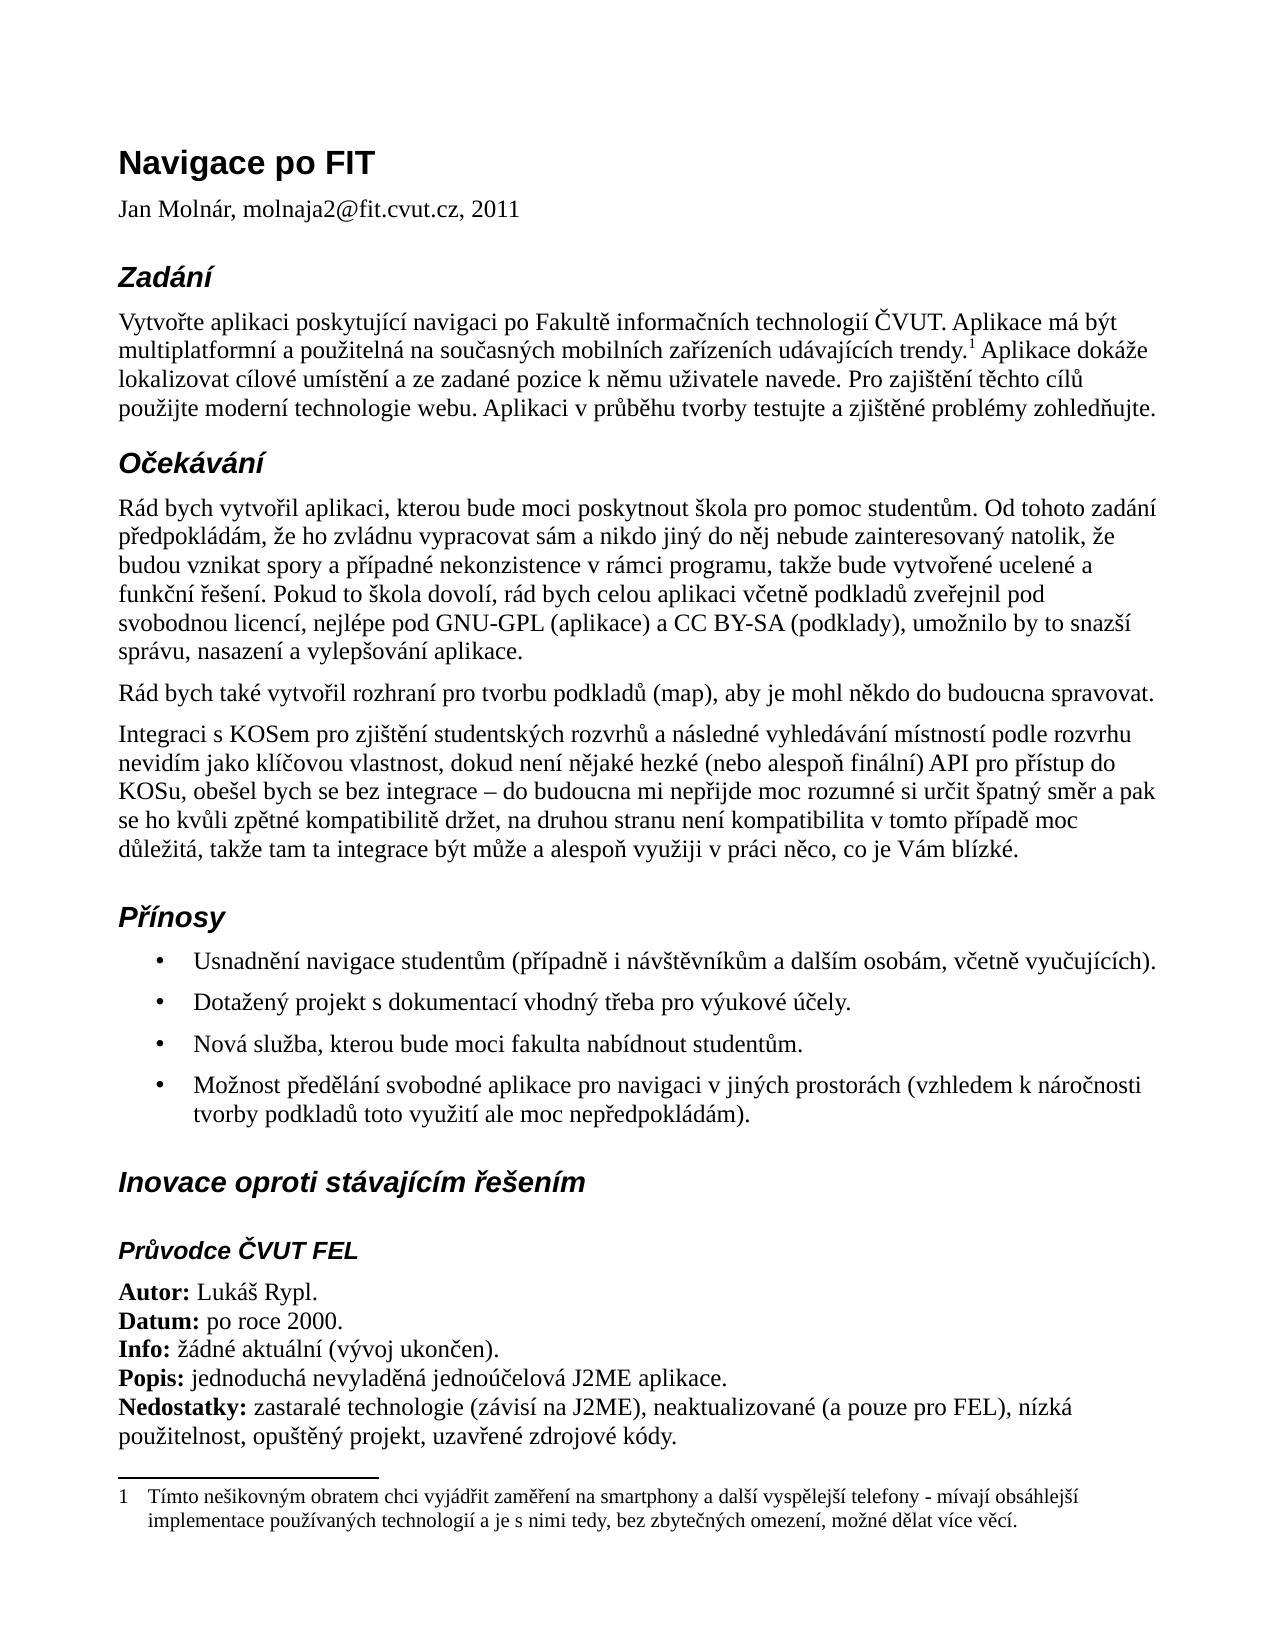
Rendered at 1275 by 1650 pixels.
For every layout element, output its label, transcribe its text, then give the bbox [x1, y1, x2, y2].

text Tímto nešikovným obratem chci vyjádřit zaměření na smartphony a další vyspělejší telefony - mívají obsáhlejší implementace používaných technologií a je s nimi tedy, bez zbytečných omezení, možné dělat více věcí. [118, 1484, 1157, 1532]
text Info: žádné aktuální (vývoj ukončen). [118, 1334, 1157, 1363]
text Datum: po roce 2000. [118, 1306, 1157, 1334]
subtitle Přínosy [118, 900, 1157, 934]
text Rád bych vytvořil aplikaci, kterou bude moci poskytnout škola pro pomoc studentům. Od tohoto zadání předpokládám, že ho zvládnu vypracovat sám a nikdo jiný do něj nebude zainteresovaný natolik, že budou vznikat spory a případné nekonzistence v rámci programu, takže bude vytvořené ucelené a funkční řešení. Pokud to škola dovolí, rád bych celou aplikaci včetně podkladů zveřejnil pod svobodnou licencí, nejlépe pod GNU-GPL (aplikace) a CC BY-SA (podklady), umožnilo by to snazší správu, nasazení a vylepšování aplikace. [118, 493, 1157, 665]
subtitle Zadání [118, 261, 1157, 294]
text Rád bych také vytvořil rozhraní pro tvorbu podkladů (map), aby je mohl někdo do budoucna spravovat. [118, 678, 1157, 706]
text Vytvořte aplikaci poskytující navigaci po Fakultě informačních technologií ČVUT. Aplikace má být multiplatformní a použitelná na současných mobilních zařízeních udávajících trendy. Aplikace dokáže lokalizovat cílové umístění a ze zadané pozice k němu uživatele navede. Pro zajištění těchto cílů použijte moderní technologie webu. Aplikaci v průběhu tvorby testujte a zjištěné problémy zohledňujte. [118, 307, 1157, 422]
text Popis: jednoduchá nevyladěná jednoúčelová J2ME aplikace. [118, 1363, 1157, 1392]
subtitle Navigace po FIT [118, 143, 1157, 182]
text Integraci s KOSem pro zjištění studentských rozvrhů a následné vyhledávání místností podle rozvrhu nevidím jako klíčovou vlastnost, dokud není nějaké hezké (nebo alespoň finální) API pro přístup do KOSu, obešel bych se bez integrace – do budoucna mi nepřijde moc rozumné si určit špatný směr a pak se ho kvůli zpětné kompatibilitě držet, na druhou stranu není kompatibilita v tomto případě moc důležitá, takže tam ta integrace být může a alespoň využiji v práci něco, co je Vám blízké. [118, 719, 1157, 863]
text Jan Molnár, molnaja2@fit.cvut.cz, 2011 [118, 194, 1157, 223]
text Nedostatky: zastaralé technologie (závisí na J2ME), neaktualizované (a pouze pro FEL), nízká použitelnost, opuštěný projekt, uzavřené zdrojové kódy. [118, 1392, 1157, 1449]
subtitle Průvodce ČVUT FEL [118, 1236, 1157, 1264]
list Dotažený projekt s dokumentací vhodný třeba pro výukové účely. [156, 987, 1157, 1016]
subtitle Inovace oproti stávajícím řešením [118, 1165, 1157, 1198]
text Autor: Lukáš Rypl. [118, 1277, 1157, 1306]
subtitle Očekávání [118, 447, 1157, 480]
list Možnost předělání svobodné aplikace pro navigaci v jiných prostorách (vzhledem k náročnosti tvorby podkladů toto využití ale moc nepředpokládám). [156, 1070, 1157, 1127]
list Usnadnění navigace studentům (případně i návštěvníkům a dalším osobám, včetně vyučujících). [156, 946, 1157, 975]
list Nová služba, kterou bude moci fakulta nabídnout studentům. [156, 1029, 1157, 1057]
